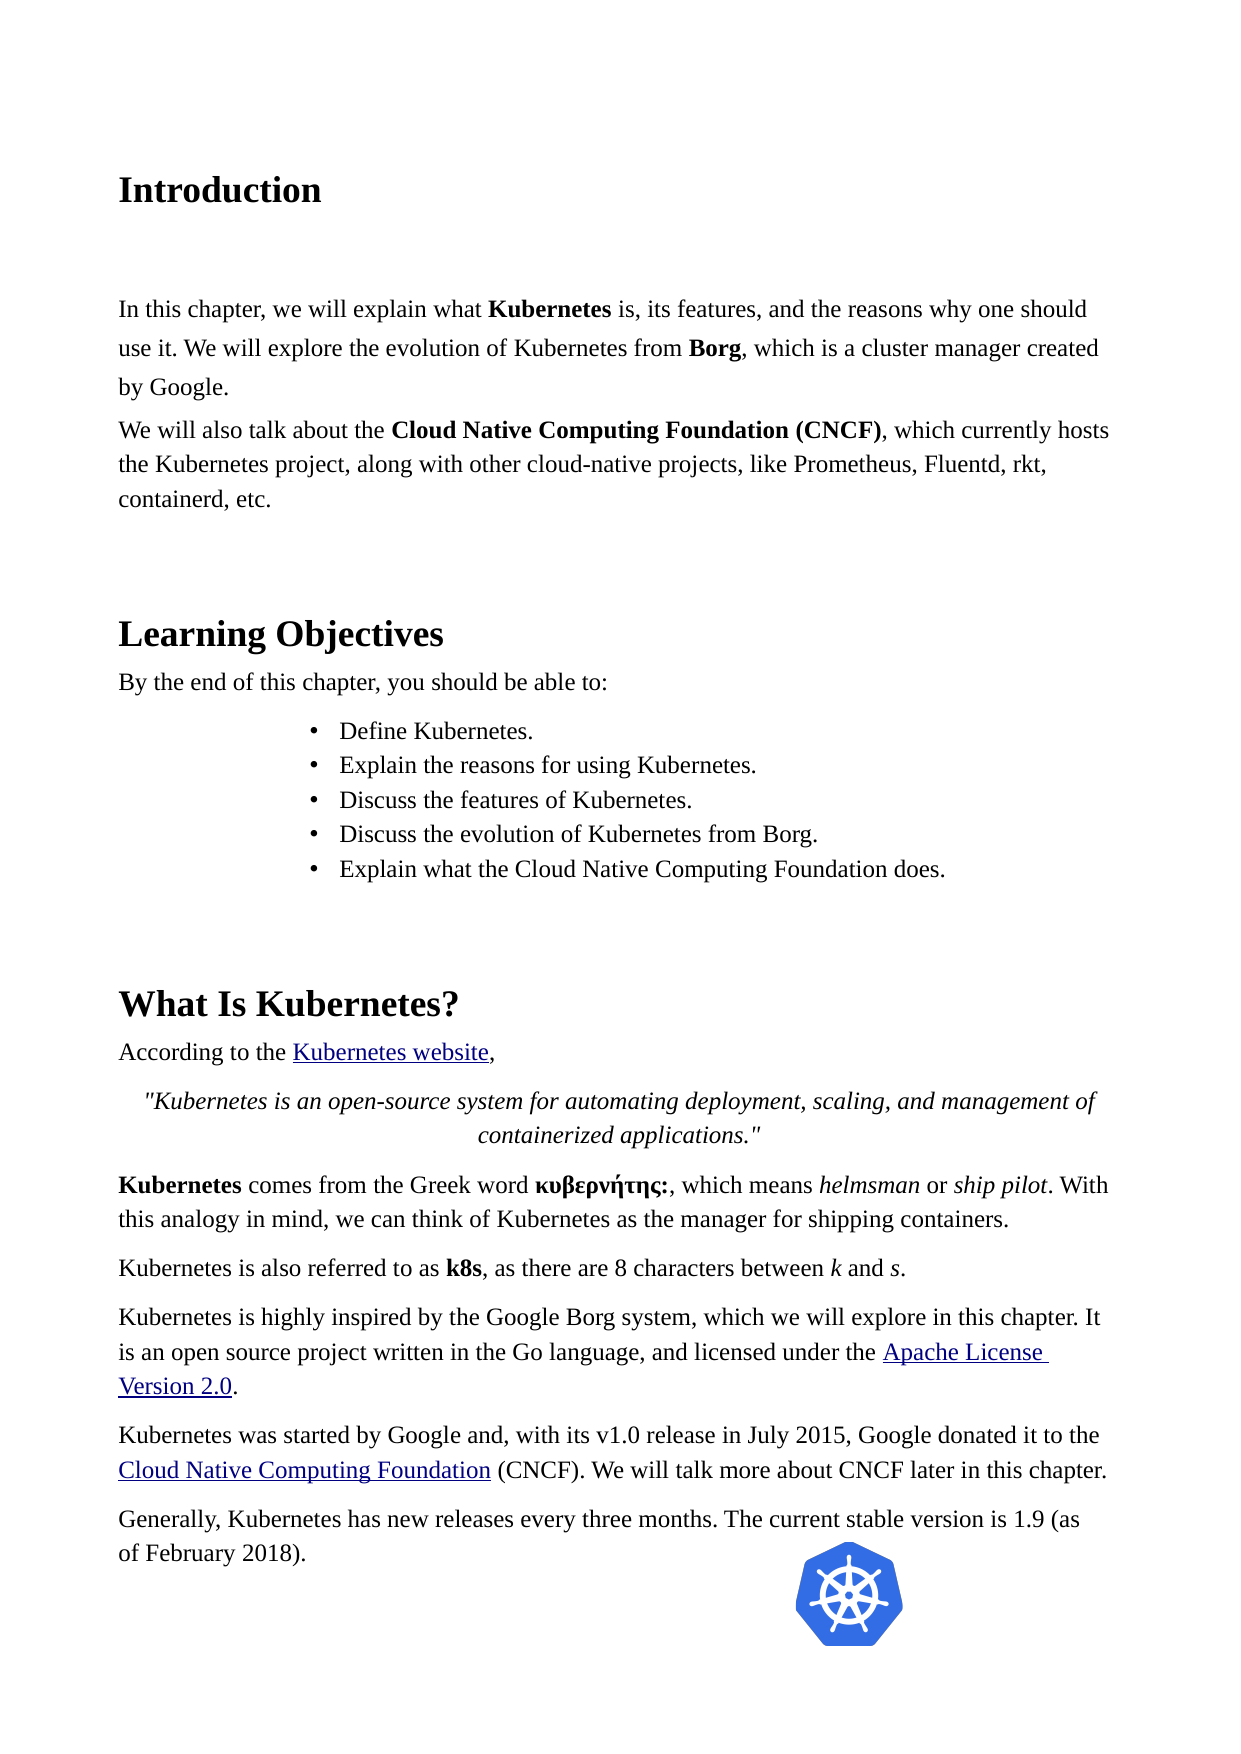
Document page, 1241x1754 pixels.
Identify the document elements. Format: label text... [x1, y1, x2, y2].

text Kubernetes was started by Google and, with its v1.0 release in July 2015, Google donated it to the Cloud Native Computing Foundation (CNCF). We will talk more about CNCF later in this chapter. [118, 1420, 1122, 1483]
list Discuss the features of Kubernetes. [309, 785, 1122, 814]
text According to the Kubernetes website, [118, 1037, 1122, 1066]
text "Kubernetes is an open-source system for automating deployment, scaling, and management of containerized applications." [118, 1086, 1122, 1149]
list Discuss the evolution of Kubernetes from Borg. [309, 819, 1122, 848]
list Define Kubernetes. [309, 716, 1122, 745]
subtitle Learning Objectives [118, 611, 1122, 654]
subtitle What Is Kubernetes? [118, 981, 1122, 1024]
picture [795, 1542, 903, 1646]
text By the end of this chapter, you should be able to: [118, 667, 1122, 696]
subtitle Introduction [118, 168, 1122, 211]
text Kubernetes comes from the Greek word κυβερνήτης:, which means helmsman or ship pilot. With this analogy in mind, we can think of Kubernetes as the manager for shipping containers. [118, 1170, 1122, 1233]
text We will also talk about the Cloud Native Computing Foundation (CNCF), which currently hosts the Kubernetes project, along with other cloud-native projects, like Prometheus, Fluentd, rkt, containerd, etc. [118, 415, 1122, 513]
text Kubernetes is highly inspired by the Google Borg system, which we will explore in this chapter. It is an open source project written in the Go language, and licensed under the Apache License Version 2.0. [118, 1302, 1122, 1400]
list Explain the reasons for using Kubernetes. [309, 751, 1122, 779]
text Kubernetes is also referred to as k8s, as there are 8 characters between k and s. [118, 1253, 1122, 1282]
text In this chapter, we will explain what Kubernetes is, its features, and the reasons why one should use it. We will explore the evolution of Kubernetes from Borg, which is a cluster manager created by Google. [118, 283, 1122, 401]
list Explain what the Cloud Native Computing Foundation does. [309, 854, 1122, 883]
text Generally, Kubernetes has new releases every three months. The current stable version is 1.9 (as of February 2018). [118, 1504, 1122, 1567]
